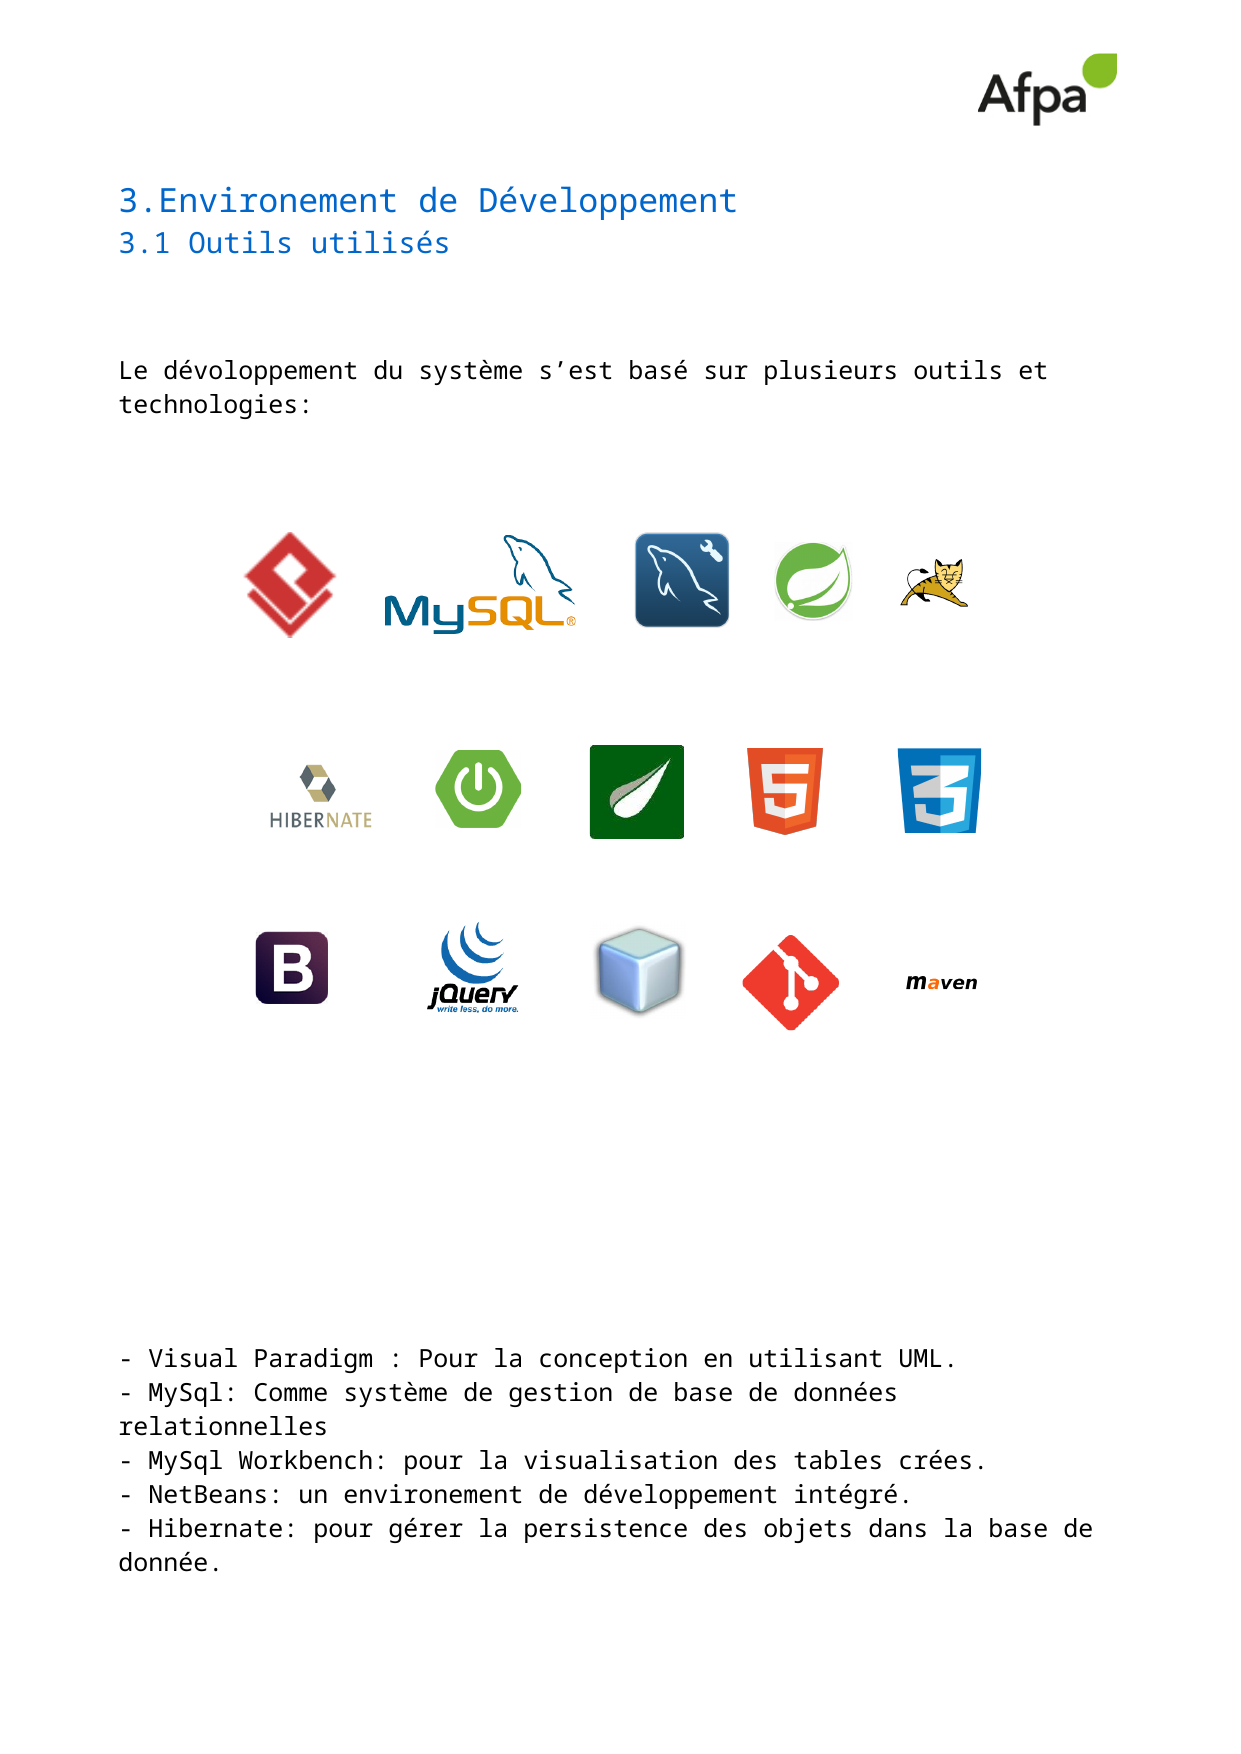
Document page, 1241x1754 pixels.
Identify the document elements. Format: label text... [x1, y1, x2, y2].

text - Visual Paradigm : Pour la conception en utilisant UML. [118, 1341, 1122, 1375]
picture [237, 532, 344, 638]
picture [774, 542, 853, 621]
text 3.1 Outils utilisés [118, 222, 1122, 262]
picture [634, 532, 730, 628]
text Le dévoloppement du système s’est basé sur plusieurs outils et technologies: [118, 353, 1122, 421]
picture [888, 536, 983, 632]
picture [742, 748, 828, 835]
picture [435, 750, 522, 828]
picture [426, 920, 519, 1013]
picture [897, 748, 982, 833]
picture [742, 934, 839, 1031]
picture [385, 535, 576, 634]
text - MySql: Comme système de gestion de base de données relationnelles [118, 1375, 1122, 1443]
picture [590, 922, 688, 1019]
text - MySql Workbench: pour la visualisation des tables crées. [118, 1443, 1122, 1477]
picture [260, 739, 380, 859]
text - NetBeans: un environement de développement intégré. [118, 1477, 1122, 1511]
picture [895, 933, 989, 1028]
text - Hibernate: pour gérer la persistence des objets dans la base de donnée. [118, 1511, 1122, 1579]
picture [243, 919, 339, 1016]
text 3.Environement de Développement [118, 177, 1122, 222]
picture [589, 745, 684, 839]
picture [977, 53, 1117, 126]
